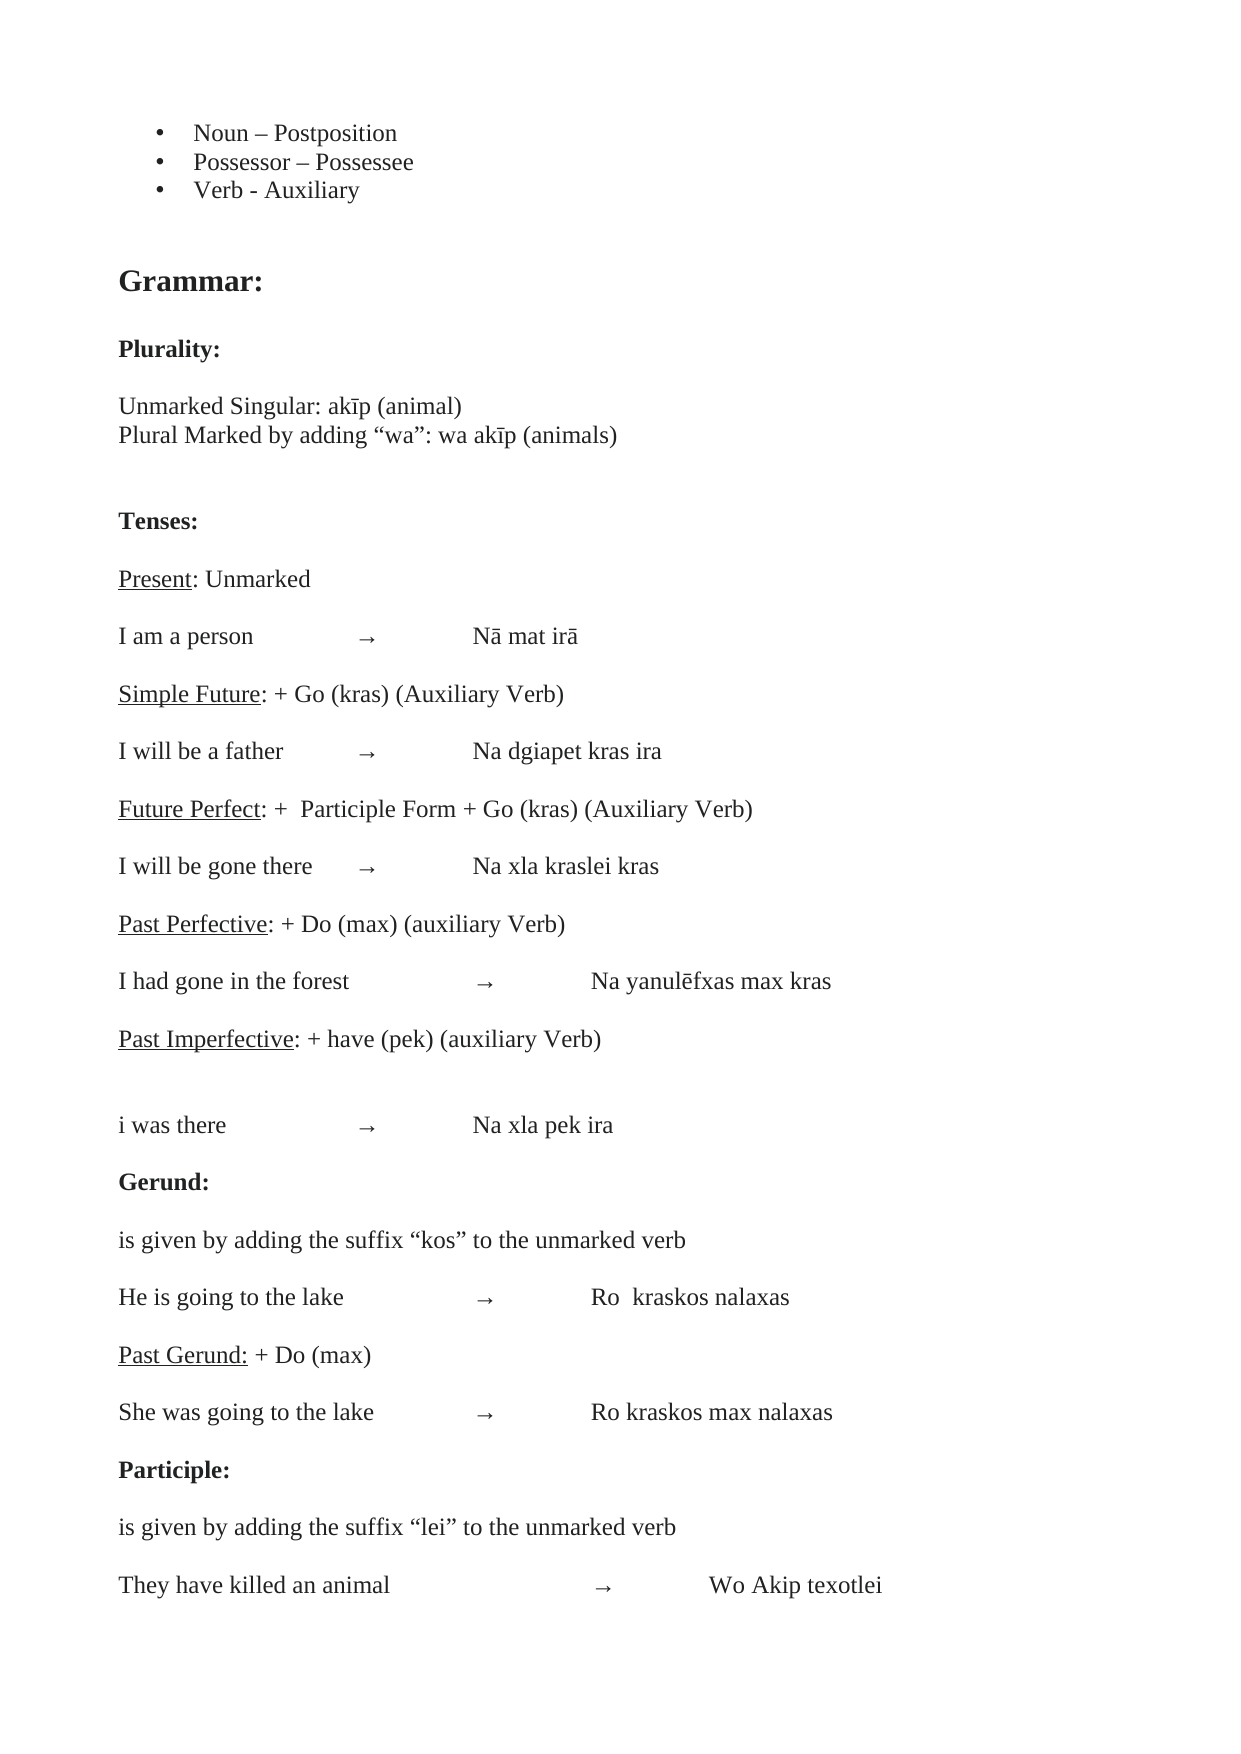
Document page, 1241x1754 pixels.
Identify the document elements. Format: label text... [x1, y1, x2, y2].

list Possessor – Possessee [156, 147, 1122, 176]
text is given by adding the suffix “kos” to the unmarked verb [118, 1225, 1122, 1254]
text I will be gone there → Na xla kraslei kras [118, 851, 1122, 880]
list Verb - Auxiliary [156, 176, 1122, 204]
text Future Perfect: + Participle Form + Go (kras) (Auxiliary Verb) [118, 794, 1122, 822]
text I had gone in the forest → Na yanulēfxas max kras [118, 966, 1122, 995]
text Grammar: [118, 262, 1122, 298]
text They have killed an animal → Wo Akip texotlei [118, 1570, 1122, 1599]
text I am a person → Nā mat irā [118, 621, 1122, 650]
text Plural Marked by adding “wa”: wa akīp (animals) [118, 420, 1122, 449]
text i was there → Na xla pek ira [118, 1110, 1122, 1139]
text Present: Unmarked [118, 564, 1122, 592]
text I will be a father → Na dgiapet kras ira [118, 736, 1122, 765]
text Past Perfective: + Do (max) (auxiliary Verb) [118, 909, 1122, 937]
text is given by adding the suffix “lei” to the unmarked verb [118, 1512, 1122, 1541]
text Gerund: [118, 1167, 1122, 1196]
text Tenses: [118, 506, 1122, 535]
text Past Imperfective: + have (pek) (auxiliary Verb) [118, 1024, 1122, 1052]
text Past Gerund: + Do (max) [118, 1340, 1122, 1369]
text She was going to the lake → Ro kraskos max nalaxas [118, 1397, 1122, 1426]
text He is going to the lake → Ro kraskos nalaxas [118, 1282, 1122, 1311]
text Participle: [118, 1455, 1122, 1484]
text Unmarked Singular: akīp (animal) [118, 391, 1122, 420]
list Noun – Postposition [156, 118, 1122, 147]
text Plurality: [118, 334, 1122, 362]
text Simple Future: + Go (kras) (Auxiliary Verb) [118, 679, 1122, 707]
